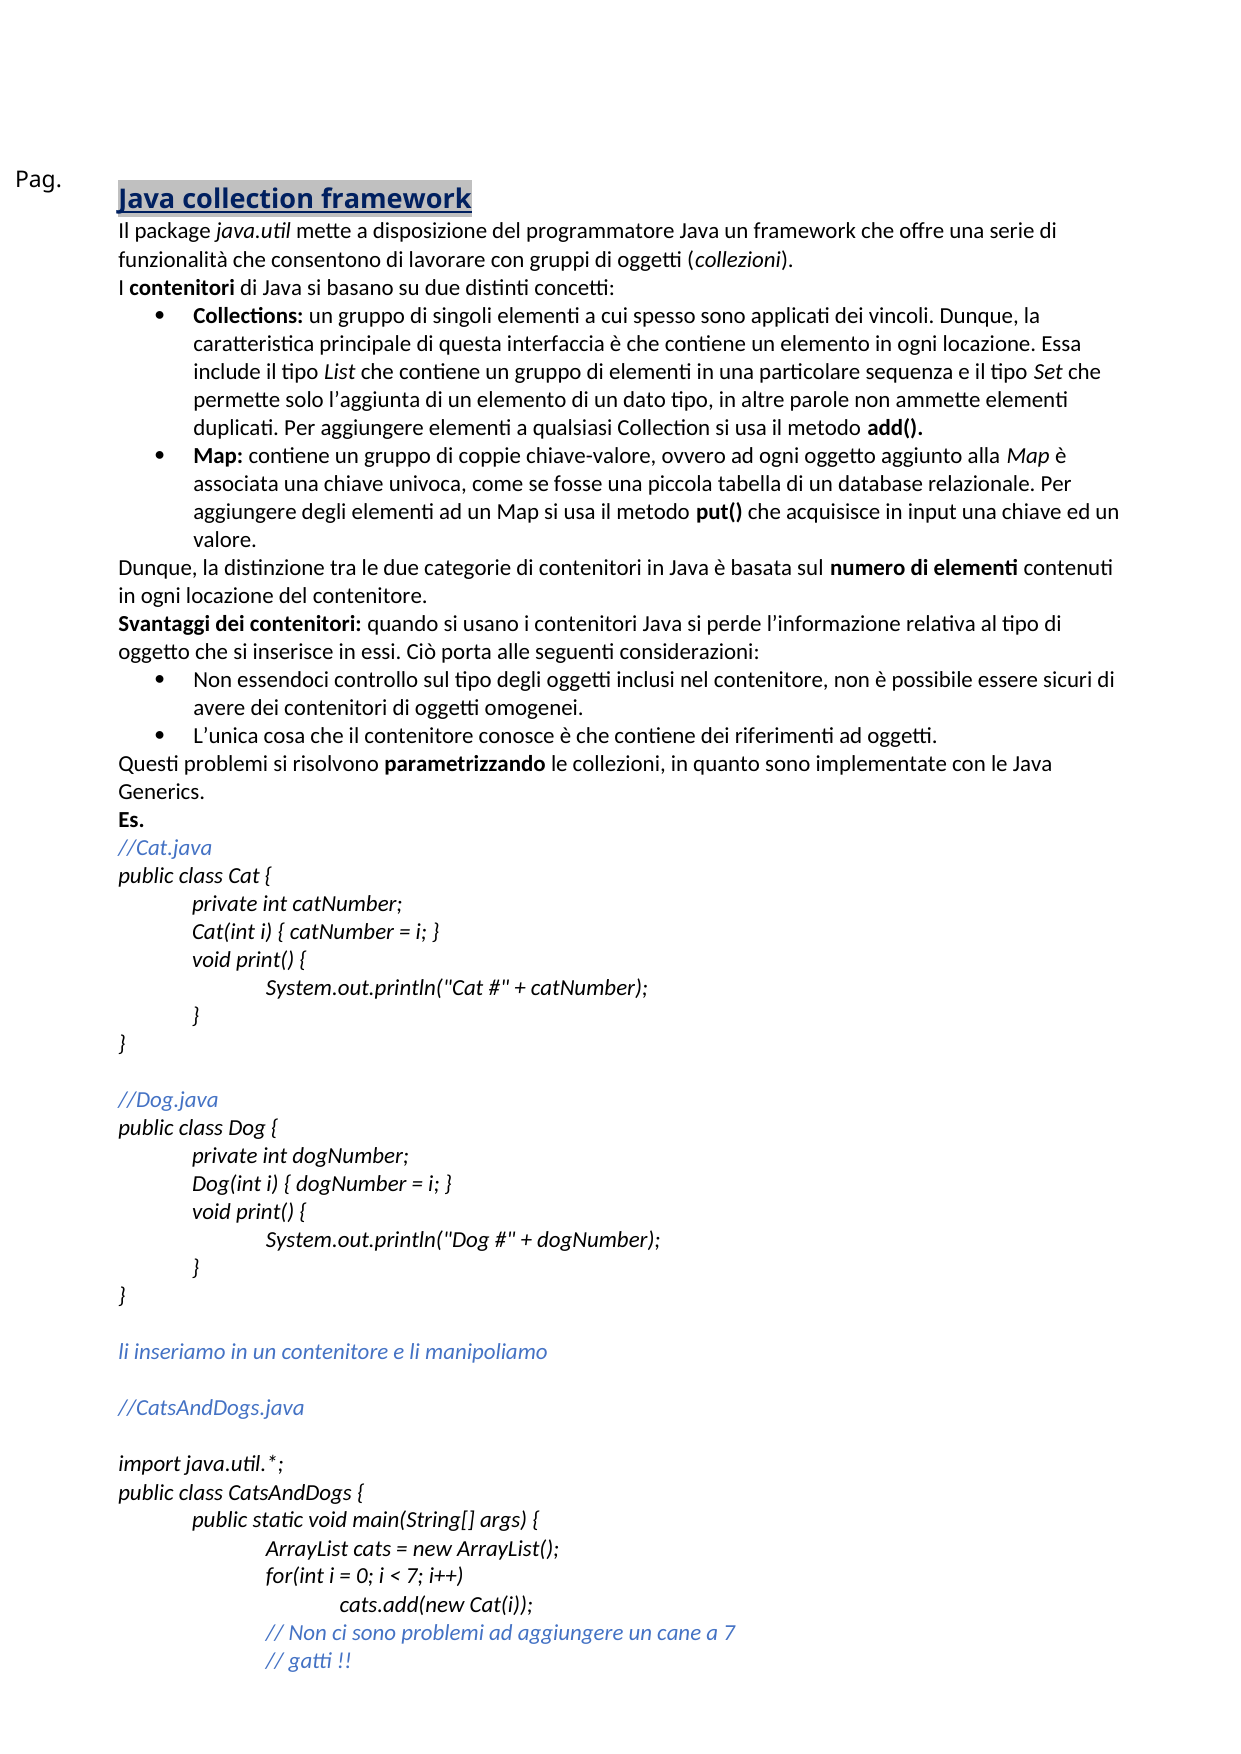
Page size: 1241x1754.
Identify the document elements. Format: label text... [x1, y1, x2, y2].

text for(int i = 0; i < 7; i++) [118, 1562, 1122, 1590]
text public static void main(String[] args) { [118, 1506, 1122, 1534]
text Cat(int i) { catNumber = i; } [118, 917, 1122, 945]
list Non essendoci controllo sul tipo degli oggetti inclusi nel contenitore, non è possibile essere sicuri di avere dei contenitori di oggetti omogenei. [156, 665, 1122, 721]
list Map: contiene un gruppo di coppie chiave-valore, ovvero ad ogni oggetto aggiunto alla Map è associata una chiave univoca, come se fosse una piccola tabella di un database relazionale. Per aggiungere degli elementi ad un Map si usa il metodo put() che acquisisce in input una chiave ed un valore. [156, 441, 1122, 553]
text li inseriamo in un contenitore e li manipoliamo [118, 1337, 1122, 1366]
text void print() { [118, 1197, 1122, 1225]
text public class CatsAndDogs { [118, 1478, 1122, 1506]
subtitle Java collection framework [118, 180, 1122, 217]
list L’unica cosa che il contenitore conosce è che contiene dei riferimenti ad oggetti. [156, 721, 1122, 749]
text // gatti !! [118, 1646, 1122, 1674]
text ArrayList cats = new ArrayList(); [118, 1534, 1122, 1562]
text System.out.println("Cat #" + catNumber); [192, 973, 1122, 1001]
text Dog(int i) { dogNumber = i; } [118, 1169, 1122, 1197]
text System.out.println("Dog #" + dogNumber); [192, 1225, 1122, 1253]
text //CatsAndDogs.java [118, 1393, 1122, 1422]
text Dunque, la distinzione tra le due categorie di contenitori in Java è basata sul numero di elementi contenuti in ogni locazione del contenitore. [118, 553, 1122, 609]
text //Dog.java [118, 1085, 1122, 1113]
text I contenitori di Java si basano su due distinti concetti: [118, 273, 1122, 301]
text } [118, 1001, 1122, 1029]
text } [118, 1029, 1122, 1057]
text //Cat.java [118, 833, 1122, 861]
text Il package java.util mette a disposizione del programmatore Java un framework che offre una serie di funzionalità che consentono di lavorare con gruppi di oggetti (collezioni). [118, 217, 1122, 273]
text public class Cat { [118, 861, 1122, 889]
text Questi problemi si risolvono parametrizzando le collezioni, in quanto sono implementate con le Java Generics. [118, 749, 1122, 805]
text import java.util.*; [118, 1449, 1122, 1478]
text // Non ci sono problemi ad aggiungere un cane a 7 [118, 1618, 1122, 1646]
text private int dogNumber; [118, 1141, 1122, 1169]
text void print() { [118, 945, 1122, 973]
text private int catNumber; [118, 889, 1122, 917]
text public class Dog { [118, 1113, 1122, 1141]
text } [118, 1281, 1122, 1309]
list Collections: un gruppo di singoli elementi a cui spesso sono applicati dei vincoli. Dunque, la caratteristica principale di questa interfaccia è che contiene un elemento in ogni locazione. Essa include il tipo List che contiene un gruppo di elementi in una particolare sequenza e il tipo Set che permette solo l’aggiunta di un elemento di un dato tipo, in altre parole non ammette elementi duplicati. Per aggiungere elementi a qualsiasi Collection si usa il metodo add(). [156, 301, 1122, 441]
text Es. [118, 805, 1122, 833]
text } [118, 1253, 1122, 1281]
text cats.add(new Cat(i)); [118, 1590, 1122, 1618]
text Svantaggi dei contenitori: quando si usano i contenitori Java si perde l’informazione relativa al tipo di oggetto che si inserisce in essi. Ciò porta alle seguenti considerazioni: [118, 609, 1122, 665]
